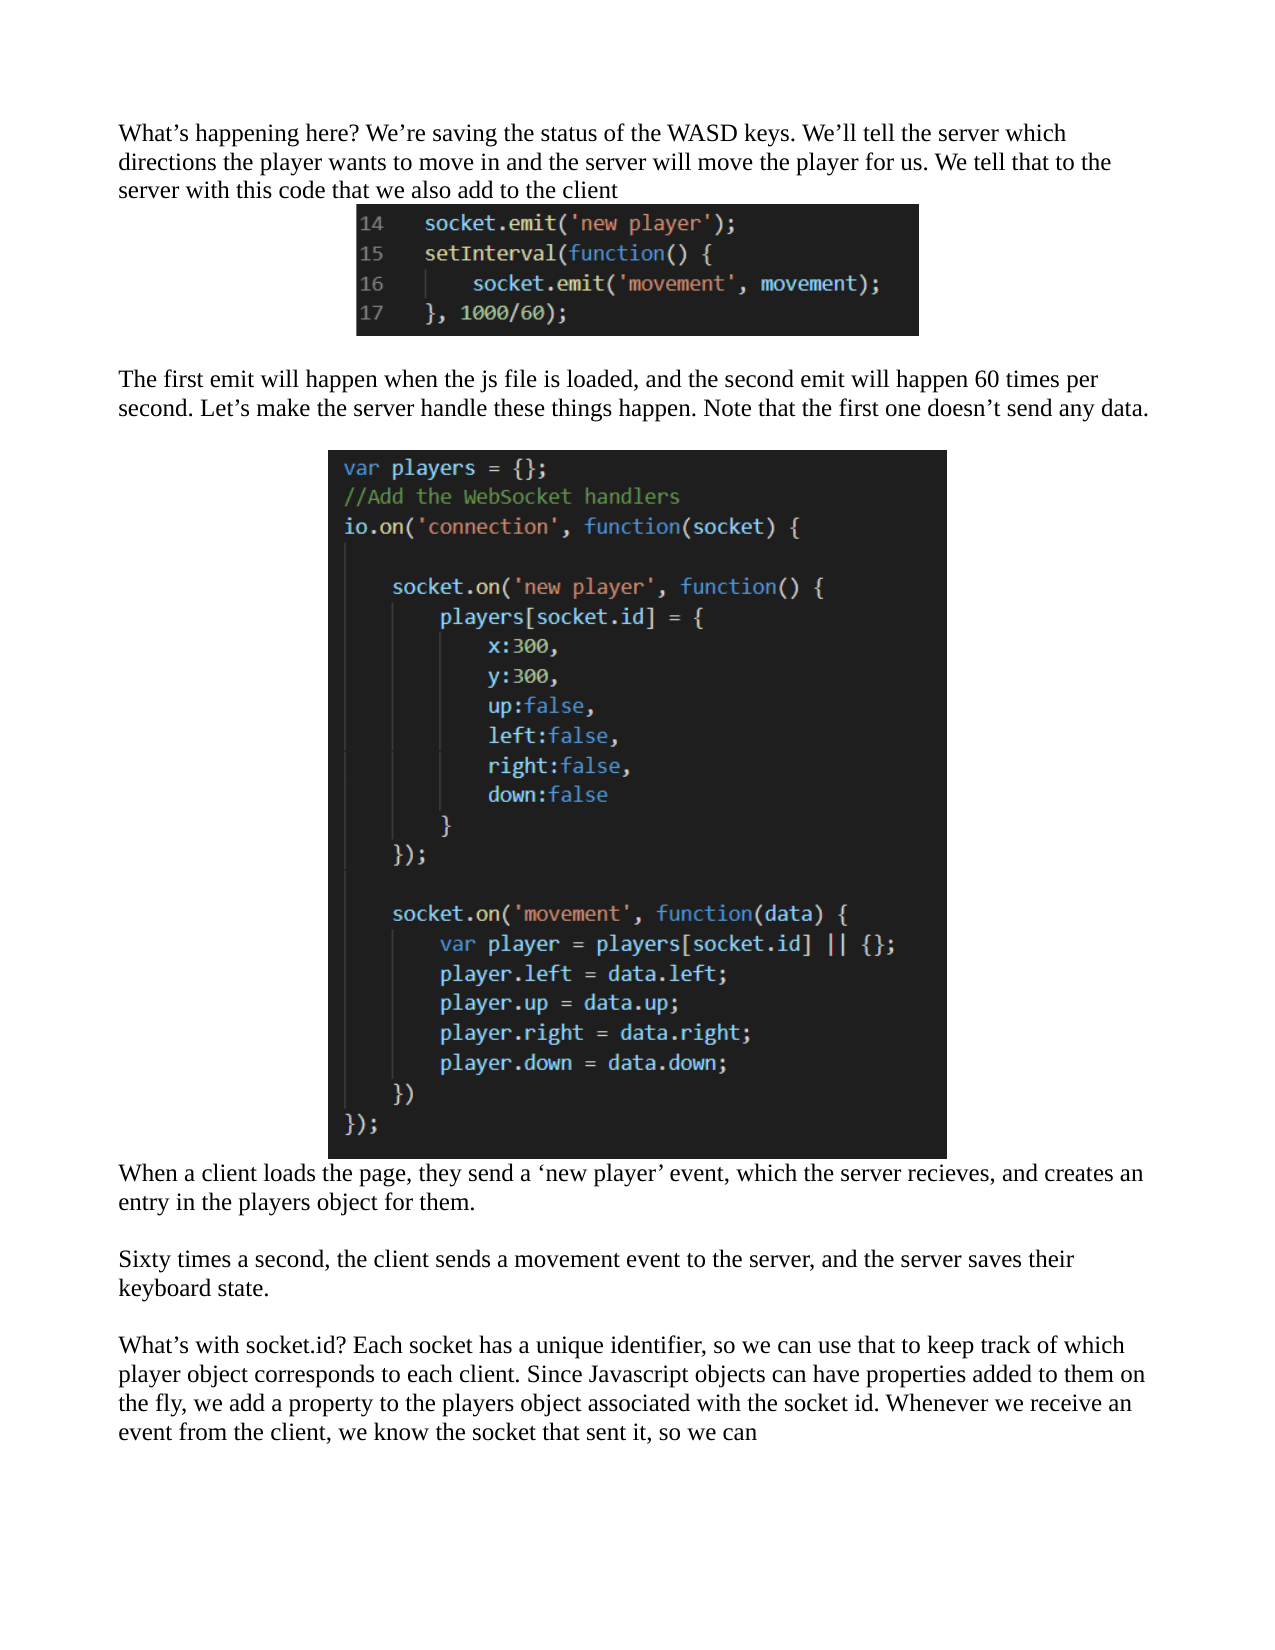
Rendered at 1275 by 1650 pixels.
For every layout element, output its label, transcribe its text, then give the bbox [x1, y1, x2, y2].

text Sixty times a second, the client sends a movement event to the server, and the server saves their keyboard state. [118, 1244, 1157, 1302]
text The first emit will happen when the js file is loaded, and the second emit will happen 60 times per second. Let’s make the server handle these things happen. Note that the first one doesn’t send any data. [118, 364, 1157, 422]
text When a client loads the page, they send a ‘new player’ event, which the server recieves, and creates an entry in the players object for them. [118, 451, 1157, 1216]
picture [356, 204, 919, 336]
picture [328, 450, 947, 1159]
text What’s with socket.id? Each socket has a unique identifier, so we can use that to keep track of which player object corresponds to each client. Since Javascript objects can have properties added to them on the fly, we add a property to the players object associated with the socket id. Whenever we receive an event from the client, we know the socket that sent it, so we can [118, 1331, 1157, 1446]
text What’s happening here? We’re saving the status of the WASD keys. We’ll tell the server which directions the player wants to move in and the server will move the player for us. We tell that to the server with this code that we also add to the client [118, 118, 1157, 204]
